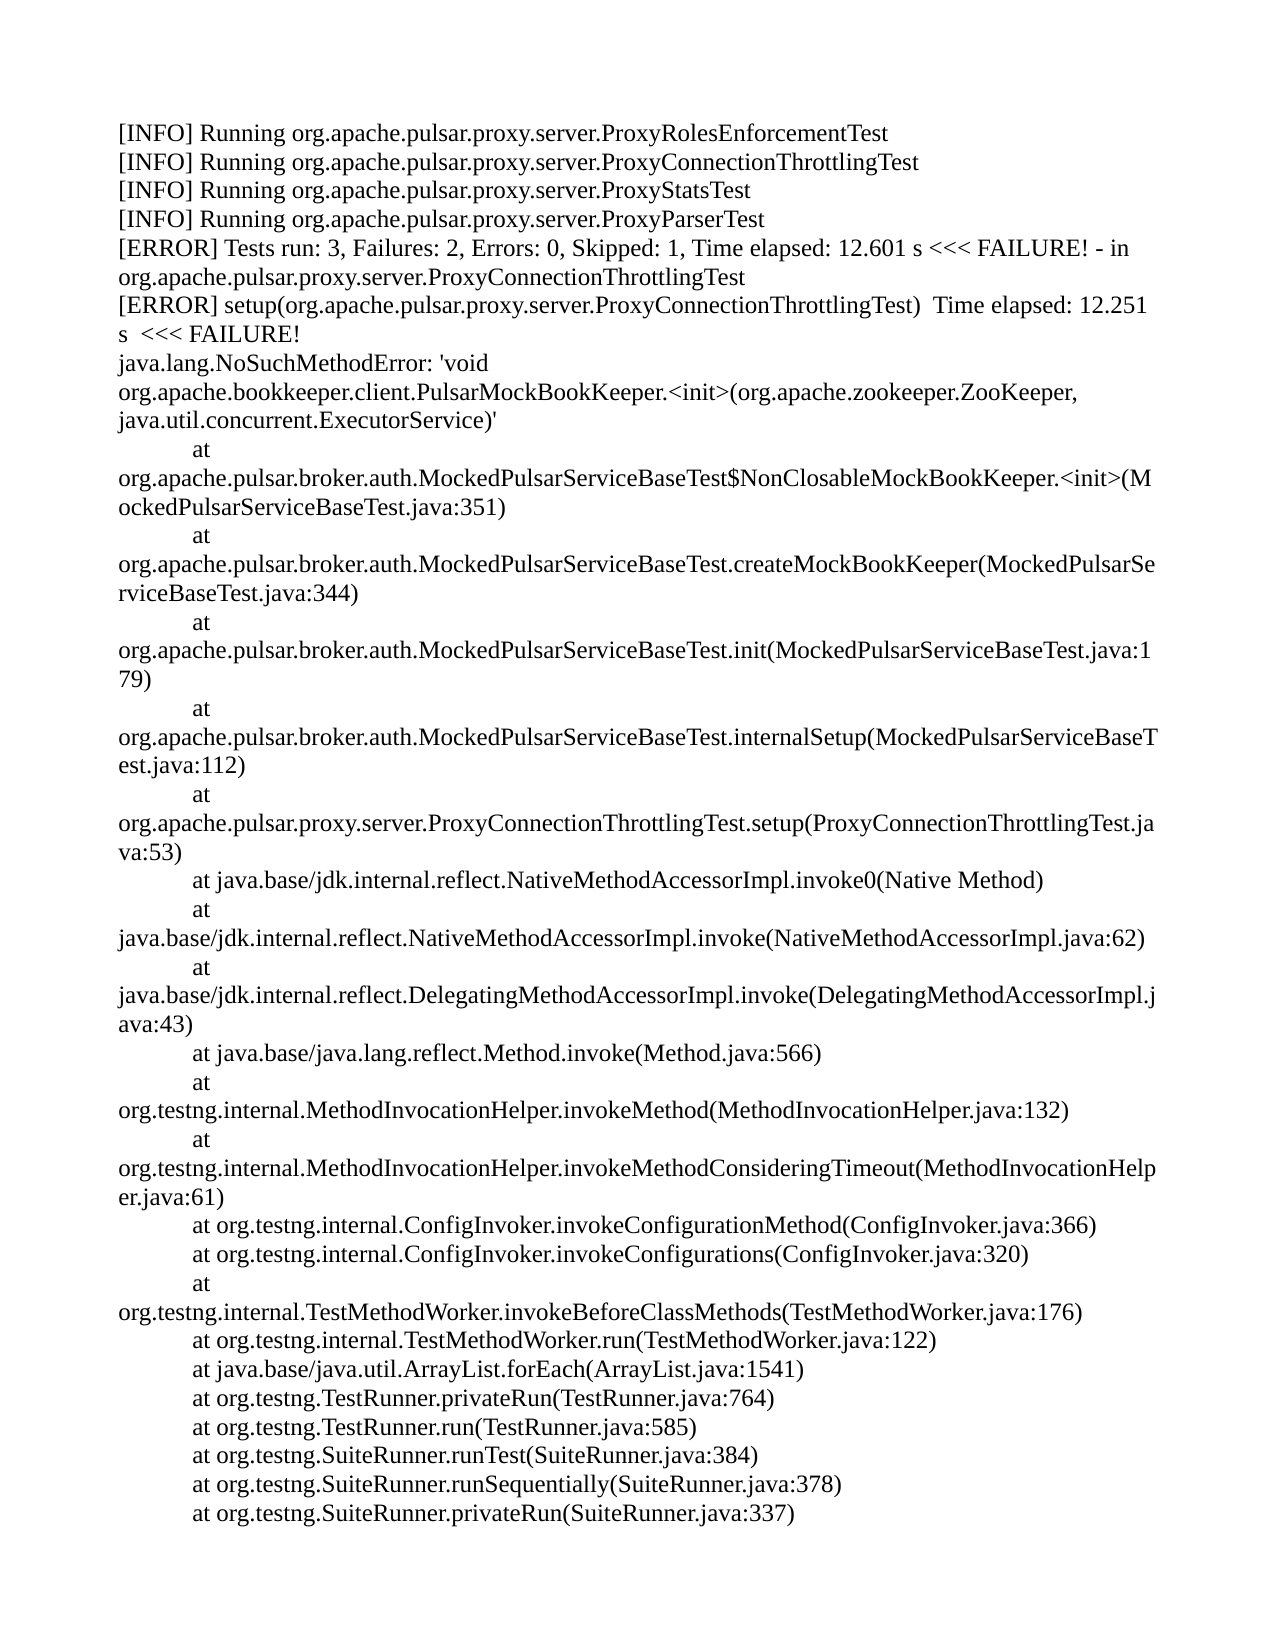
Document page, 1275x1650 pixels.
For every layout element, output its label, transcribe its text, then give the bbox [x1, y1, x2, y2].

text at java.base/jdk.internal.reflect.NativeMethodAccessorImpl.invoke(NativeMethodAccessorImpl.java:62) [118, 894, 1157, 952]
text java.lang.NoSuchMethodError: 'void org.apache.bookkeeper.client.PulsarMockBookKeeper.<init>(org.apache.zookeeper.ZooKeeper, java.util.concurrent.ExecutorService)' [118, 348, 1157, 434]
text at java.base/java.util.ArrayList.forEach(ArrayList.java:1541) [118, 1354, 1157, 1383]
text [ERROR] setup(org.apache.pulsar.proxy.server.ProxyConnectionThrottlingTest) Time elapsed: 12.251 s <<< FAILURE! [118, 291, 1157, 348]
text at org.testng.internal.MethodInvocationHelper.invokeMethodConsideringTimeout(MethodInvocationHelper.java:61) [118, 1124, 1157, 1211]
text at org.testng.internal.TestMethodWorker.invokeBeforeClassMethods(TestMethodWorker.java:176) [118, 1268, 1157, 1326]
text at java.base/jdk.internal.reflect.DelegatingMethodAccessorImpl.invoke(DelegatingMethodAccessorImpl.java:43) [118, 952, 1157, 1038]
text at org.testng.TestRunner.run(TestRunner.java:585) [118, 1412, 1157, 1441]
text at org.apache.pulsar.broker.auth.MockedPulsarServiceBaseTest.init(MockedPulsarServiceBaseTest.java:179) [118, 607, 1157, 693]
text at org.testng.SuiteRunner.runTest(SuiteRunner.java:384) [118, 1441, 1157, 1469]
text at org.testng.TestRunner.privateRun(TestRunner.java:764) [118, 1383, 1157, 1412]
text [INFO] Running org.apache.pulsar.proxy.server.ProxyParserTest [118, 204, 1157, 233]
text at org.apache.pulsar.proxy.server.ProxyConnectionThrottlingTest.setup(ProxyConnectionThrottlingTest.java:53) [118, 779, 1157, 866]
text at org.testng.internal.TestMethodWorker.run(TestMethodWorker.java:122) [118, 1326, 1157, 1354]
text [ERROR] Tests run: 3, Failures: 2, Errors: 0, Skipped: 1, Time elapsed: 12.601 s <<< FAILURE! - in org.apache.pulsar.proxy.server.ProxyConnectionThrottlingTest [118, 233, 1157, 291]
text [INFO] Running org.apache.pulsar.proxy.server.ProxyStatsTest [118, 176, 1157, 204]
text at org.testng.SuiteRunner.privateRun(SuiteRunner.java:337) [118, 1498, 1157, 1527]
text [INFO] Running org.apache.pulsar.proxy.server.ProxyRolesEnforcementTest [118, 118, 1157, 147]
text at java.base/java.lang.reflect.Method.invoke(Method.java:566) [118, 1038, 1157, 1067]
text at org.testng.internal.MethodInvocationHelper.invokeMethod(MethodInvocationHelper.java:132) [118, 1067, 1157, 1124]
text at org.apache.pulsar.broker.auth.MockedPulsarServiceBaseTest.createMockBookKeeper(MockedPulsarServiceBaseTest.java:344) [118, 521, 1157, 607]
text at org.testng.internal.ConfigInvoker.invokeConfigurations(ConfigInvoker.java:320) [118, 1239, 1157, 1268]
text [INFO] Running org.apache.pulsar.proxy.server.ProxyConnectionThrottlingTest [118, 147, 1157, 176]
text at java.base/jdk.internal.reflect.NativeMethodAccessorImpl.invoke0(Native Method) [118, 866, 1157, 894]
text at org.apache.pulsar.broker.auth.MockedPulsarServiceBaseTest$NonClosableMockBookKeeper.<init>(MockedPulsarServiceBaseTest.java:351) [118, 434, 1157, 521]
text at org.testng.SuiteRunner.runSequentially(SuiteRunner.java:378) [118, 1469, 1157, 1498]
text at org.apache.pulsar.broker.auth.MockedPulsarServiceBaseTest.internalSetup(MockedPulsarServiceBaseTest.java:112) [118, 693, 1157, 779]
text at org.testng.internal.ConfigInvoker.invokeConfigurationMethod(ConfigInvoker.java:366) [118, 1211, 1157, 1239]
